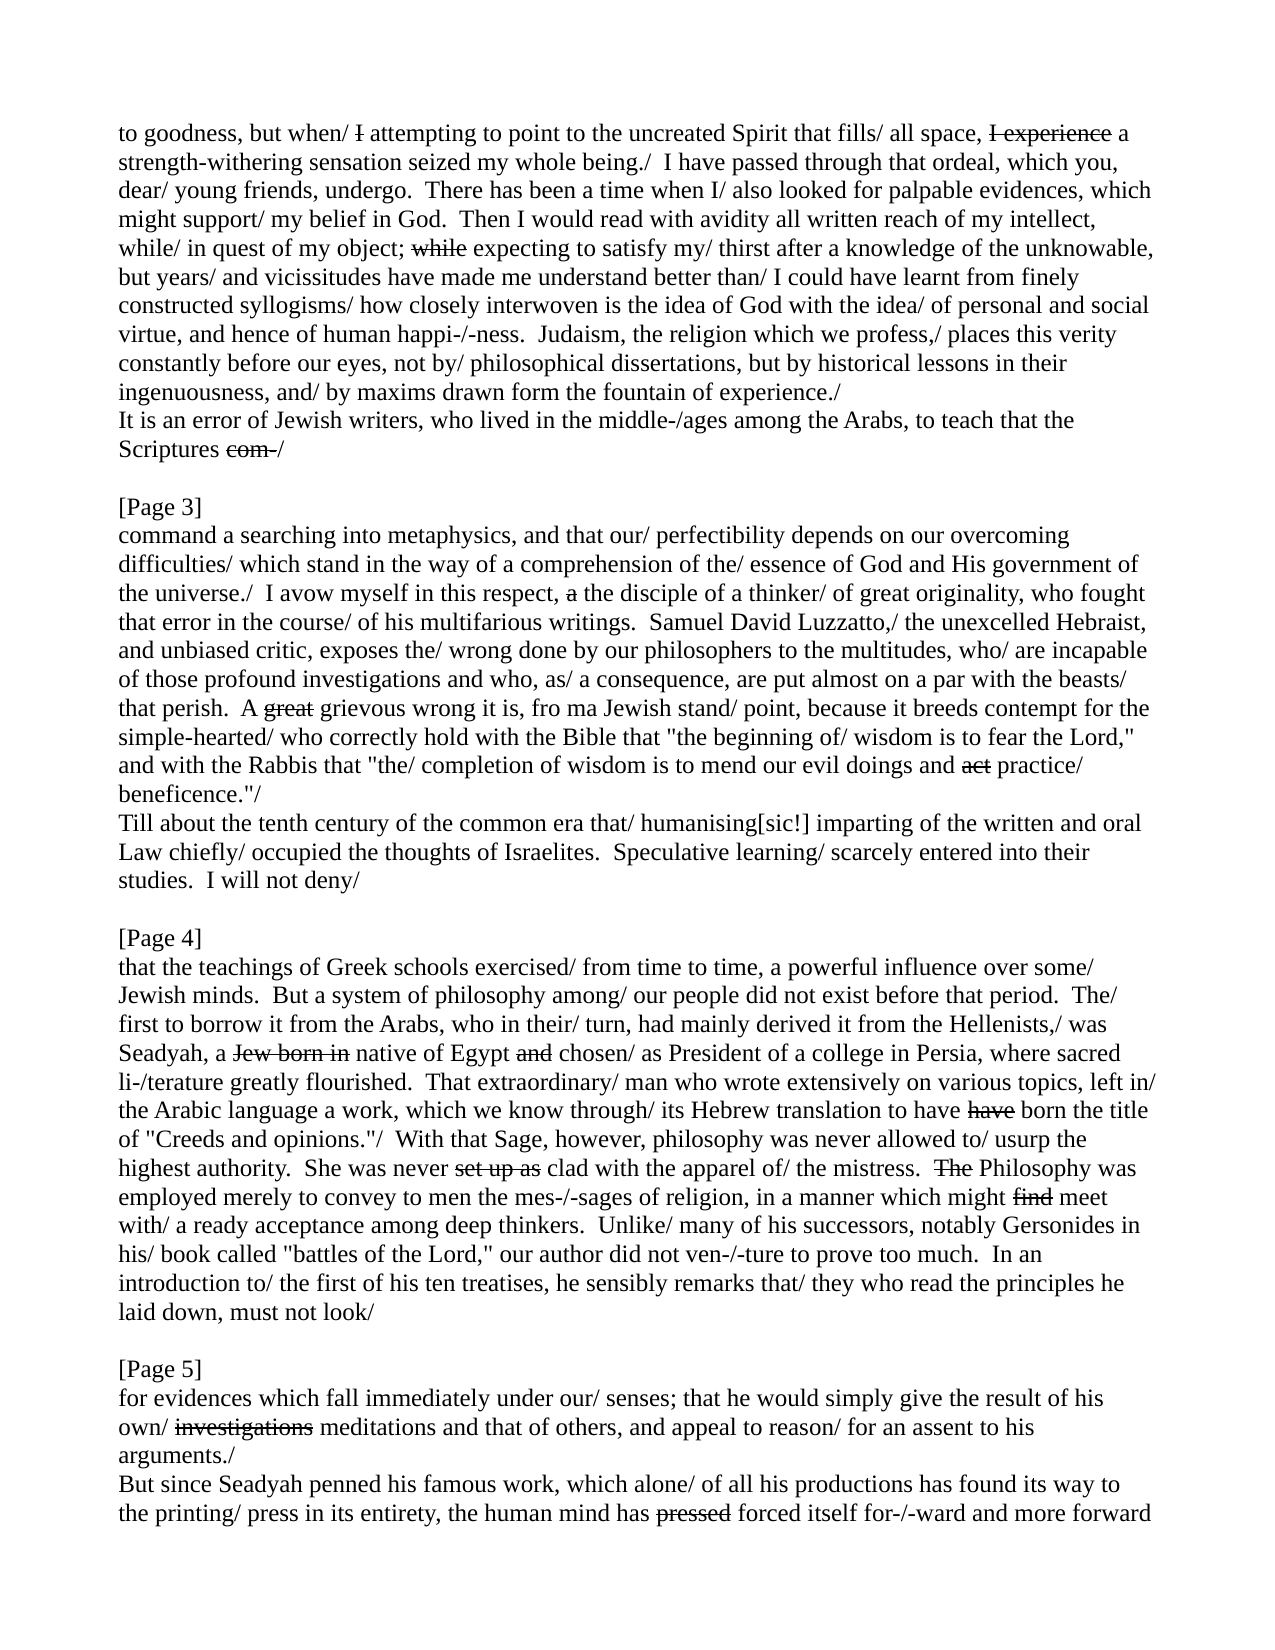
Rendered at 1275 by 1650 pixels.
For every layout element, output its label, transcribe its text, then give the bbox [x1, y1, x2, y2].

text [Page 5] [118, 1354, 1157, 1383]
text But since Seadyah penned his famous work, which alone/ of all his productions has found its way to the printing/ press in its entirety, the human mind has pressed forced itself for-/-ward and more forward [118, 1469, 1157, 1527]
text that the teachings of Greek schools exercised/ from time to time, a powerful influence over some/ Jewish minds. But a system of philosophy among/ our people did not exist before that period. The/ first to borrow it from the Arabs, who in their/ turn, had mainly derived it from the Hellenists,/ was Seadyah, a Jew born in native of Egypt and chosen/ as President of a college in Persia, where sacred li-/terature greatly flourished. That extraordinary/ man who wrote extensively on various topics, left in/ the Arabic language a work, which we know through/ its Hebrew translation to have have born the title of "Creeds and opinions."/ With that Sage, however, philosophy was never allowed to/ usurp the highest authority. She was never set up as clad with the apparel of/ the mistress. The Philosophy was employed merely to convey to men the mes-/-sages of religion, in a manner which might find meet with/ a ready acceptance among deep thinkers. Unlike/ many of his successors, notably Gersonides in his/ book called "battles of the Lord," our author did not ven-/-ture to prove too much. In an introduction to/ the first of his ten treatises, he sensibly remarks that/ they who read the principles he laid down, must not look/ [118, 952, 1157, 1326]
text Till about the tenth century of the common era that/ humanising[sic!] imparting of the written and oral Law chiefly/ occupied the thoughts of Israelites. Speculative learning/ scarcely entered into their studies. I will not deny/ [118, 808, 1157, 894]
text It is an error of Jewish writers, who lived in the middle-/ages among the Arabs, to teach that the Scriptures com-/ [118, 406, 1157, 463]
text [Page 4] [118, 923, 1157, 952]
text [Page 3] [118, 492, 1157, 521]
text command a searching into metaphysics, and that our/ perfectibility depends on our overcoming difficulties/ which stand in the way of a comprehension of the/ essence of God and His government of the universe./ I avow myself in this respect, a the disciple of a thinker/ of great originality, who fought that error in the course/ of his multifarious writings. Samuel David Luzzatto,/ the unexcelled Hebraist, and unbiased critic, exposes the/ wrong done by our philosophers to the multitudes, who/ are incapable of those profound investigations and who, as/ a consequence, are put almost on a par with the beasts/ that perish. A great grievous wrong it is, fro ma Jewish stand/ point, because it breeds contempt for the simple-hearted/ who correctly hold with the Bible that "the beginning of/ wisdom is to fear the Lord," and with the Rabbis that "the/ completion of wisdom is to mend our evil doings and act practice/ beneficence."/ [118, 521, 1157, 808]
text to goodness, but when/ I attempting to point to the uncreated Spirit that fills/ all space, I experience a strength-withering sensation seized my whole being./ I have passed through that ordeal, which you, dear/ young friends, undergo. There has been a time when I/ also looked for palpable evidences, which might support/ my belief in God. Then I would read with avidity all written reach of my intellect, while/ in quest of my object; while expecting to satisfy my/ thirst after a knowledge of the unknowable, but years/ and vicissitudes have made me understand better than/ I could have learnt from finely constructed syllogisms/ how closely interwoven is the idea of God with the idea/ of personal and social virtue, and hence of human happi-/-ness. Judaism, the religion which we profess,/ places this verity constantly before our eyes, not by/ philosophical dissertations, but by historical lessons in their ingenuousness, and/ by maxims drawn form the fountain of experience./ [118, 118, 1157, 406]
text for evidences which fall immediately under our/ senses; that he would simply give the result of his own/ investigations meditations and that of others, and appeal to reason/ for an assent to his arguments./ [118, 1383, 1157, 1469]
